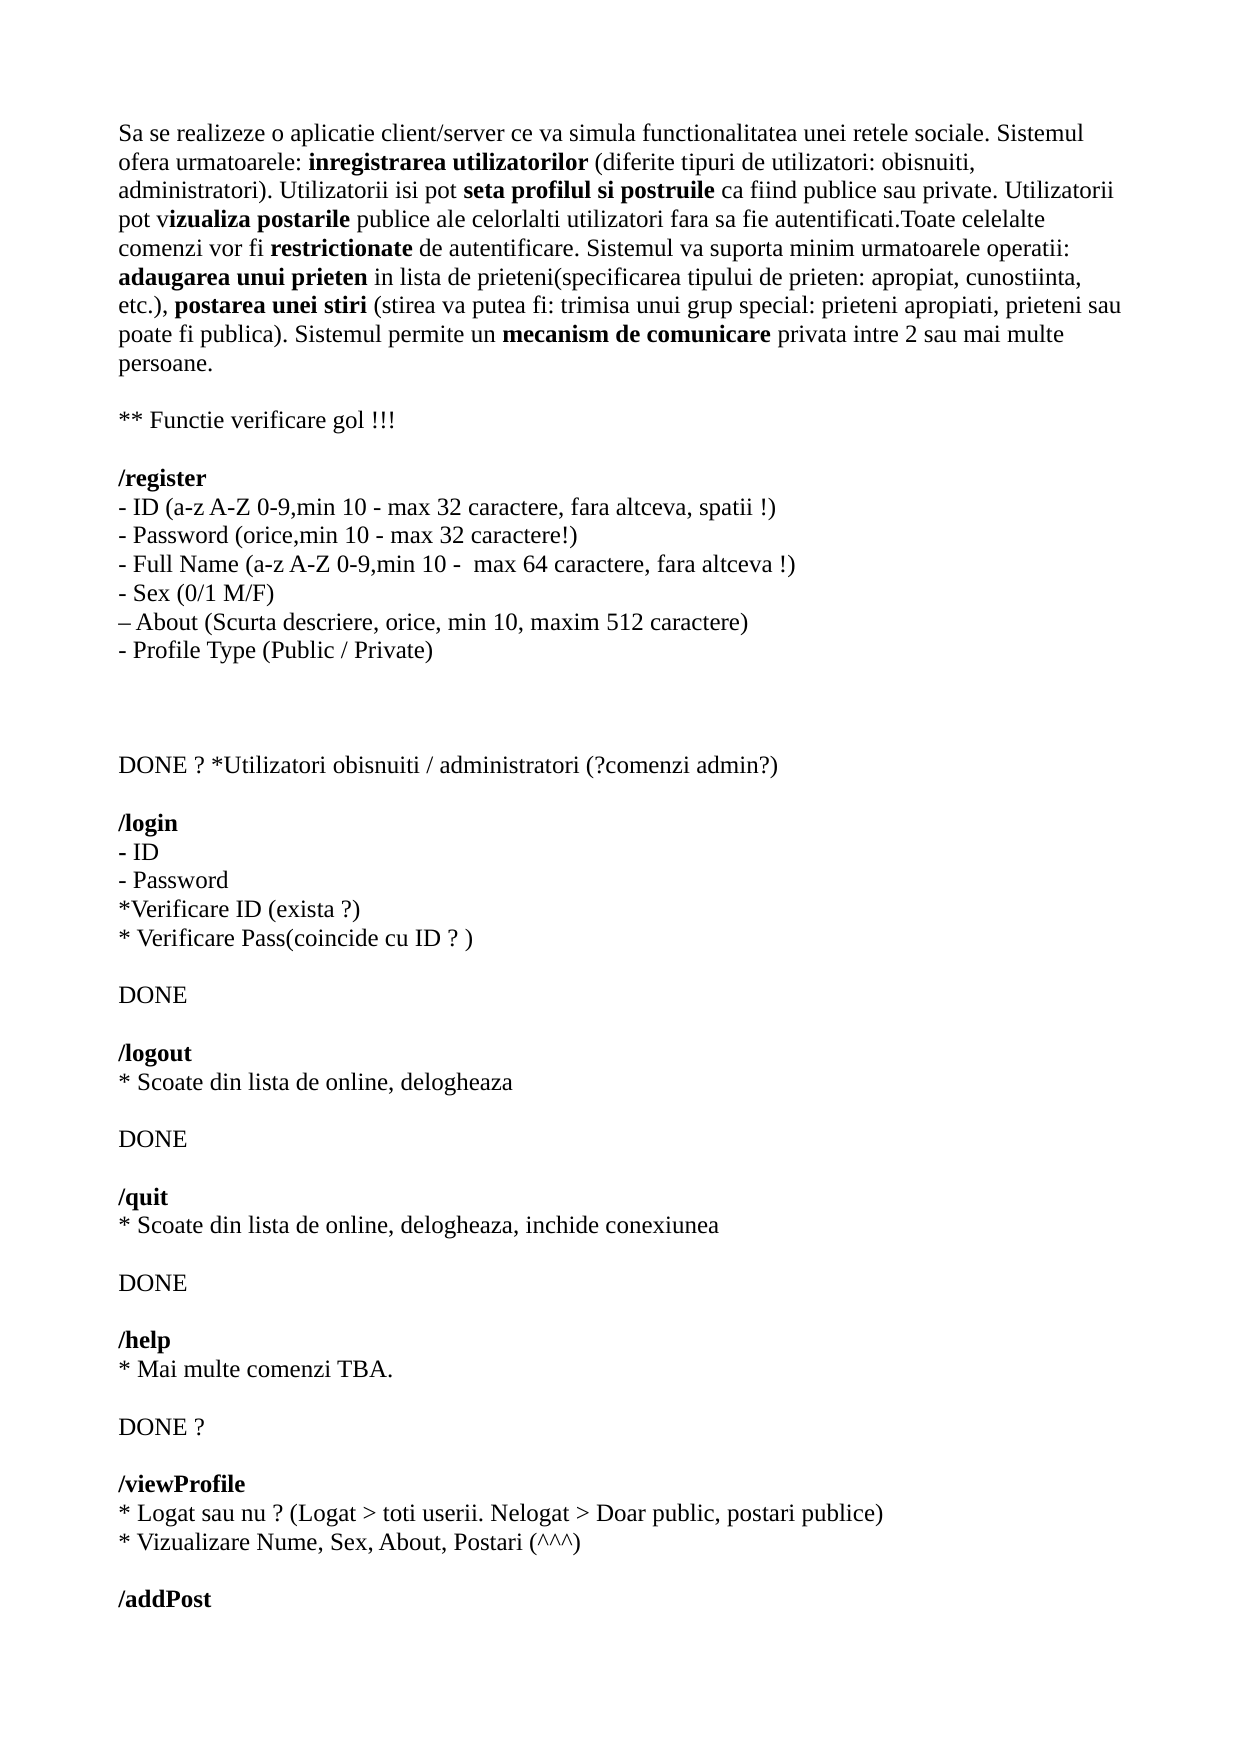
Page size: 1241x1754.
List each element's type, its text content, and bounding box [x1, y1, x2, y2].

text DONE ? [118, 1412, 1122, 1441]
text - Password [118, 866, 1122, 894]
text - ID (a-z A-Z 0-9,min 10 - max 32 caractere, fara altceva, spatii !) [118, 492, 1122, 521]
text - Full Name (a-z A-Z 0-9,min 10 - max 64 caractere, fara altceva !) [118, 549, 1122, 578]
text /addPost [118, 1584, 1122, 1613]
text /help [118, 1326, 1122, 1354]
text *Verificare ID (exista ?) [118, 894, 1122, 923]
text ** Functie verificare gol !!! [118, 406, 1122, 434]
text /quit [118, 1182, 1122, 1211]
text * Scoate din lista de online, delogheaza, inchide conexiunea [118, 1211, 1122, 1239]
text /logout [118, 1038, 1122, 1067]
text DONE [118, 981, 1122, 1009]
text * Mai multe comenzi TBA. [118, 1354, 1122, 1383]
text - Password (orice,min 10 - max 32 caractere!) [118, 521, 1122, 549]
text /viewProfile [118, 1469, 1122, 1498]
text - Profile Type (Public / Private) [118, 636, 1122, 664]
text * Logat sau nu ? (Logat > toti userii. Nelogat > Doar public, postari publice) [118, 1498, 1122, 1527]
text – About (Scurta descriere, orice, min 10, maxim 512 caractere) [118, 607, 1122, 636]
text /login [118, 808, 1122, 837]
text DONE [118, 1268, 1122, 1297]
text * Vizualizare Nume, Sex, About, Postari (^^^) [118, 1527, 1122, 1556]
text Sa se realizeze o aplicatie client/server ce va simula functionalitatea unei retele sociale. Sistemul ofera urmatoarele: inregistrarea utilizatorilor (diferite tipuri de utilizatori: obisnuiti, administratori). Utilizatorii isi pot seta profilul si postruile ca fiind publice sau private. Utilizatorii pot vizualiza postarile publice ale celorlalti utilizatori fara sa fie autentificati.Toate celelalte comenzi vor fi restrictionate de autentificare. Sistemul va suporta minim urmatoarele operatii: adaugarea unui prieten in lista de prieteni(specificarea tipului de prieten: apropiat, cunostiinta, etc.), postarea unei stiri (stirea va putea fi: trimisa unui grup special: prieteni apropiati, prieteni sau poate fi publica). Sistemul permite un mecanism de comunicare privata intre 2 sau mai multe persoane. [118, 118, 1122, 377]
text DONE ? *Utilizatori obisnuiti / administratori (?comenzi admin?) [118, 751, 1122, 779]
text /register [118, 463, 1122, 492]
text * Verificare Pass(coincide cu ID ? ) [118, 923, 1122, 952]
text - Sex (0/1 M/F) [118, 578, 1122, 607]
text DONE [118, 1124, 1122, 1153]
text * Scoate din lista de online, delogheaza [118, 1067, 1122, 1096]
text - ID [118, 837, 1122, 866]
